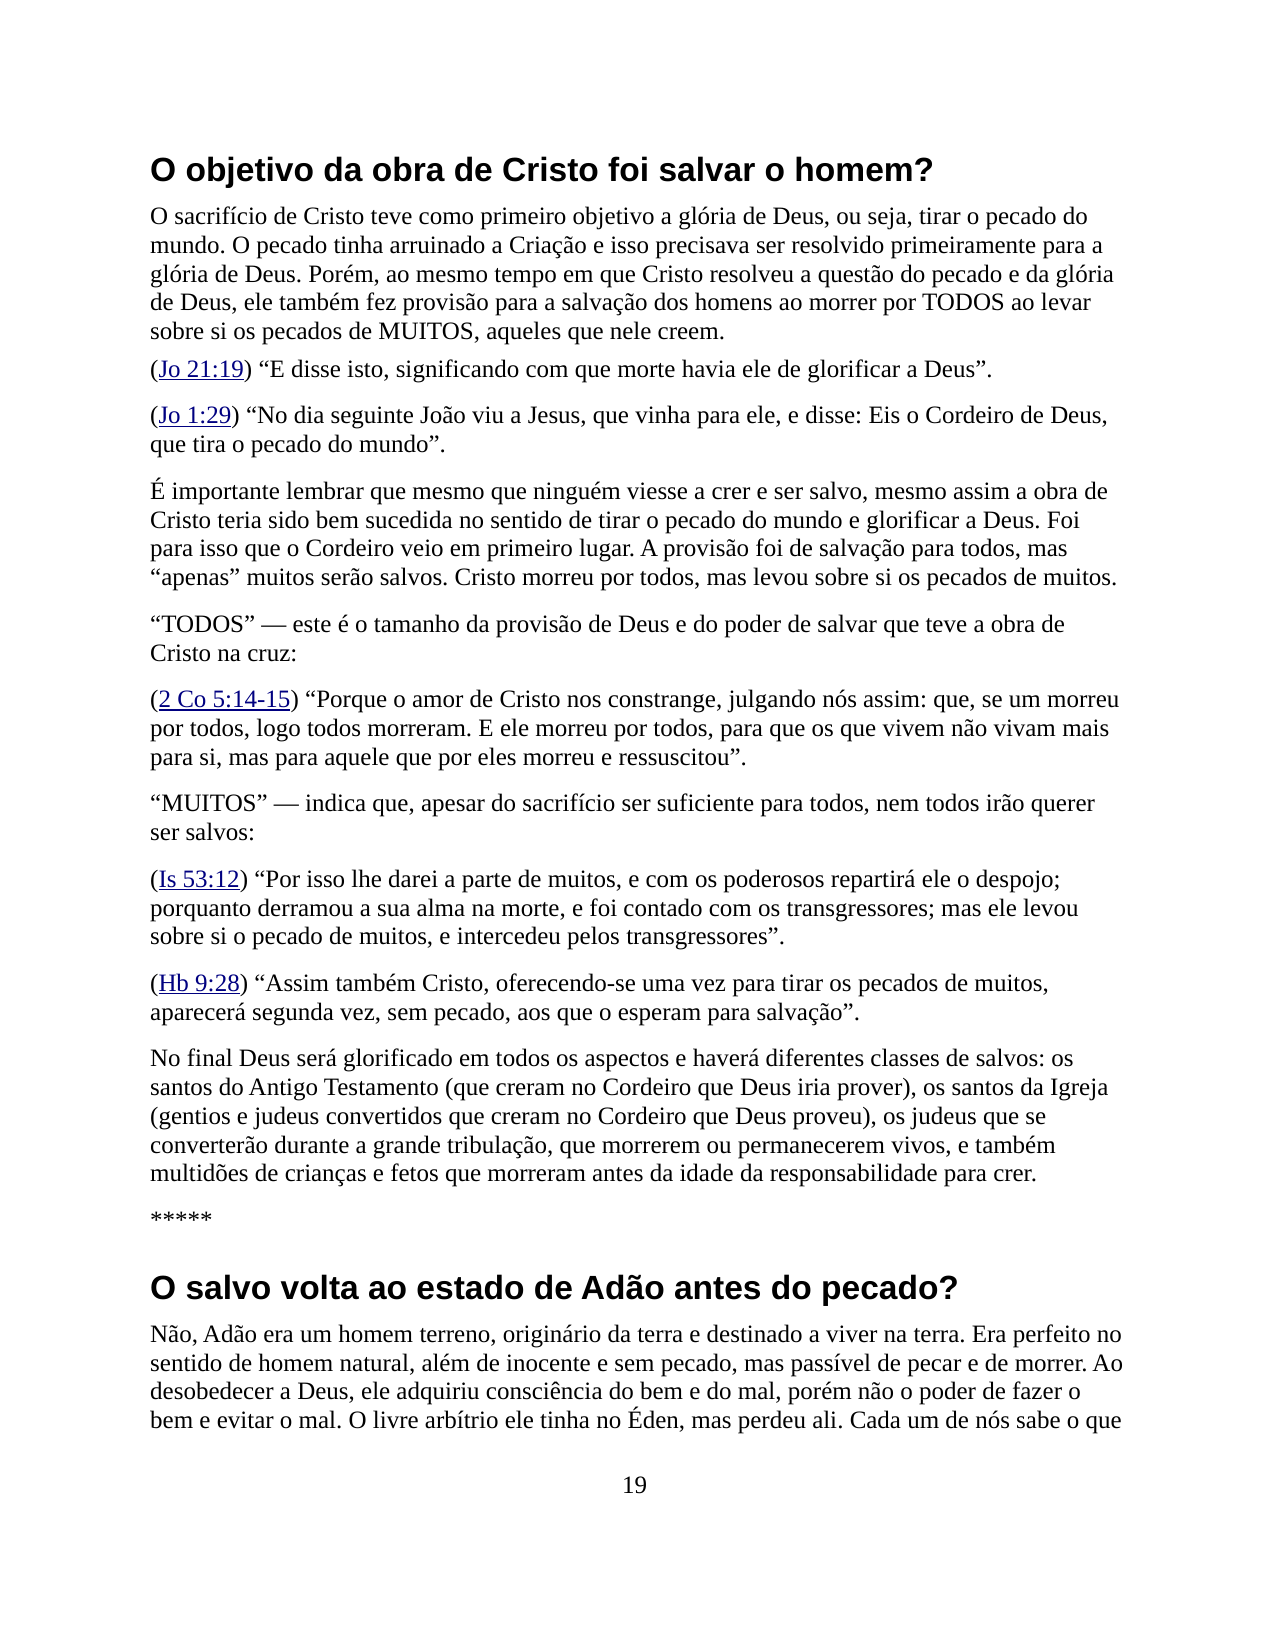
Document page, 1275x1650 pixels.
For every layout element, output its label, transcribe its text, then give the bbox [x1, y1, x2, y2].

text (Jo 21:19) “E disse isto, significando com que morte havia ele de glorificar a Deus”. [150, 354, 1125, 383]
text Não, Adão era um homem terreno, originário da terra e destinado a viver na terra. Era perfeito no sentido de homem natural, além de inocente e sem pecado, mas passível de pecar e de morrer. Ao desobedecer a Deus, ele adquiriu consciência do bem e do mal, porém não o poder de fazer o bem e evitar o mal. O livre arbítrio ele tinha no Éden, mas perdeu ali. Cada um de nós sabe o que [150, 1319, 1125, 1434]
text (Hb 9:28) “Assim também Cristo, oferecendo-se uma vez para tirar os pecados de muitos, aparecerá segunda vez, sem pecado, aos que o esperam para salvação”. [150, 968, 1125, 1026]
subtitle O objetivo da obra de Cristo foi salvar o homem? [150, 150, 1125, 189]
text O sacrifício de Cristo teve como primeiro objetivo a glória de Deus, ou seja, tirar o pecado do mundo. O pecado tinha arruinado a Criação e isso precisava ser resolvido primeiramente para a glória de Deus. Porém, ao mesmo tempo em que Cristo resolveu a questão do pecado e da glória de Deus, ele também fez provisão para a salvação dos homens ao morrer por TODOS ao levar sobre si os pecados de MUITOS, aqueles que nele creem. [150, 201, 1125, 345]
text “MUITOS” — indica que, apesar do sacrifício ser suficiente para todos, nem todos irão querer ser salvos: [150, 788, 1125, 846]
text É importante lembrar que mesmo que ninguém viesse a crer e ser salvo, mesmo assim a obra de Cristo teria sido bem sucedida no sentido de tirar o pecado do mundo e glorificar a Deus. Foi para isso que o Cordeiro veio em primeiro lugar. A provisão foi de salvação para todos, mas “apenas” muitos serão salvos. Cristo morreu por todos, mas levou sobre si os pecados de muitos. [150, 476, 1125, 591]
text No final Deus será glorificado em todos os aspectos e haverá diferentes classes de salvos: os santos do Antigo Testamento (que creram no Cordeiro que Deus iria prover), os santos da Igreja (gentios e judeus convertidos que creram no Cordeiro que Deus proveu), os judeus que se converterão durante a grande tribulação, que morrerem ou permanecerem vivos, e também multidões de crianças e fetos que morreram antes da idade da responsabilidade para crer. [150, 1043, 1125, 1187]
text (Jo 1:29) “No dia seguinte João viu a Jesus, que vinha para ele, e disse: Eis o Cordeiro de Deus, que tira o pecado do mundo”. [150, 401, 1125, 458]
text (Is 53:12) “Por isso lhe darei a parte de muitos, e com os poderosos repartirá ele o despojo; porquanto derramou a sua alma na morte, e foi contado com os transgressores; mas ele levou sobre si o pecado de muitos, e intercedeu pelos transgressores”. [150, 864, 1125, 950]
text (2 Co 5:14-15) “Porque o amor de Cristo nos constrange, julgando nós assim: que, se um morreu por todos, logo todos morreram. E ele morreu por todos, para que os que vivem não vivam mais para si, mas para aquele que por eles morreu e ressuscitou”. [150, 684, 1125, 771]
subtitle O salvo volta ao estado de Adão antes do pecado? [150, 1268, 1125, 1306]
text “TODOS” — este é o tamanho da provisão de Deus e do poder de salvar que teve a obra de Cristo na cruz: [150, 609, 1125, 666]
text ***** [150, 1205, 1125, 1234]
